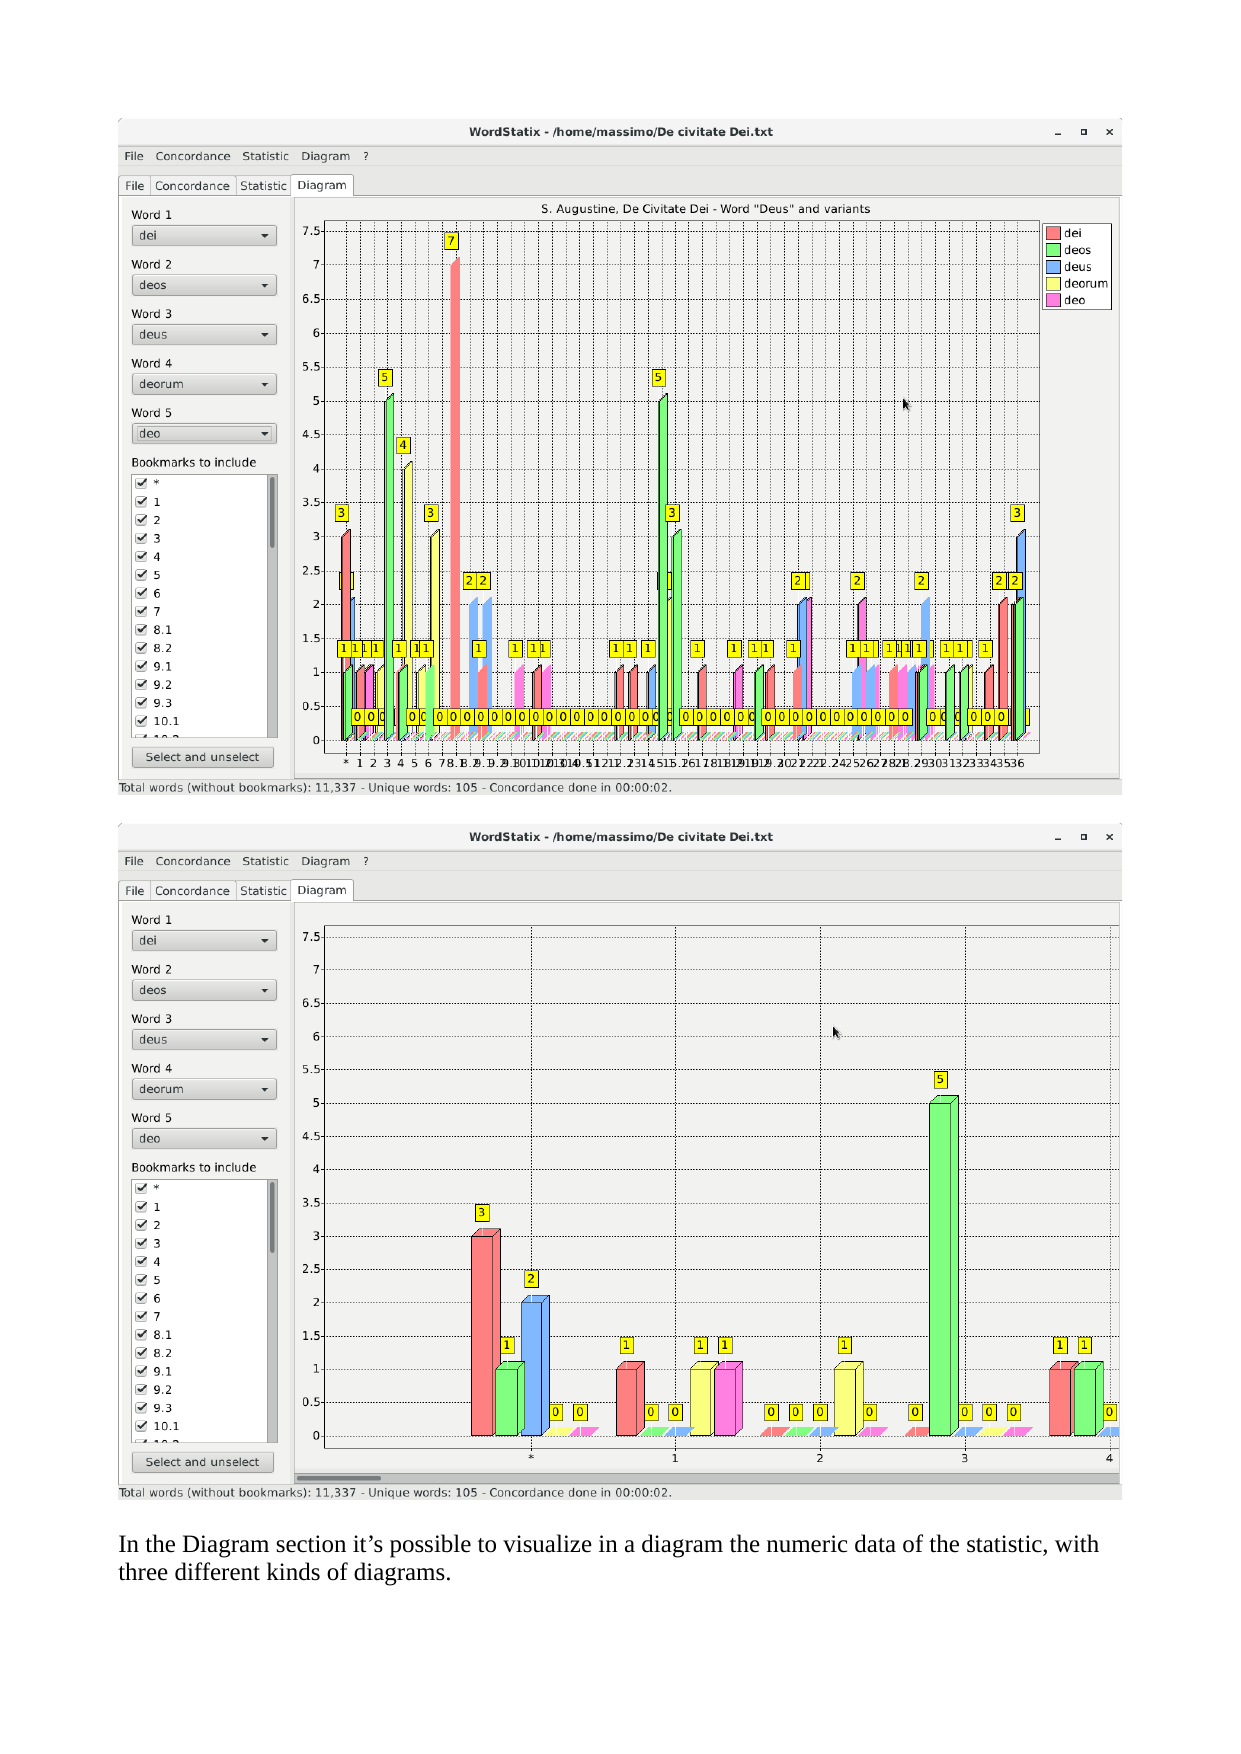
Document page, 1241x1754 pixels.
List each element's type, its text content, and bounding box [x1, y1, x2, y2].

picture [118, 118, 1123, 795]
picture [118, 823, 1123, 1500]
text In the Diagram section it’s possible to visualize in a diagram the numeric data of the statistic, with three different kinds of diagrams. [118, 1529, 1122, 1586]
